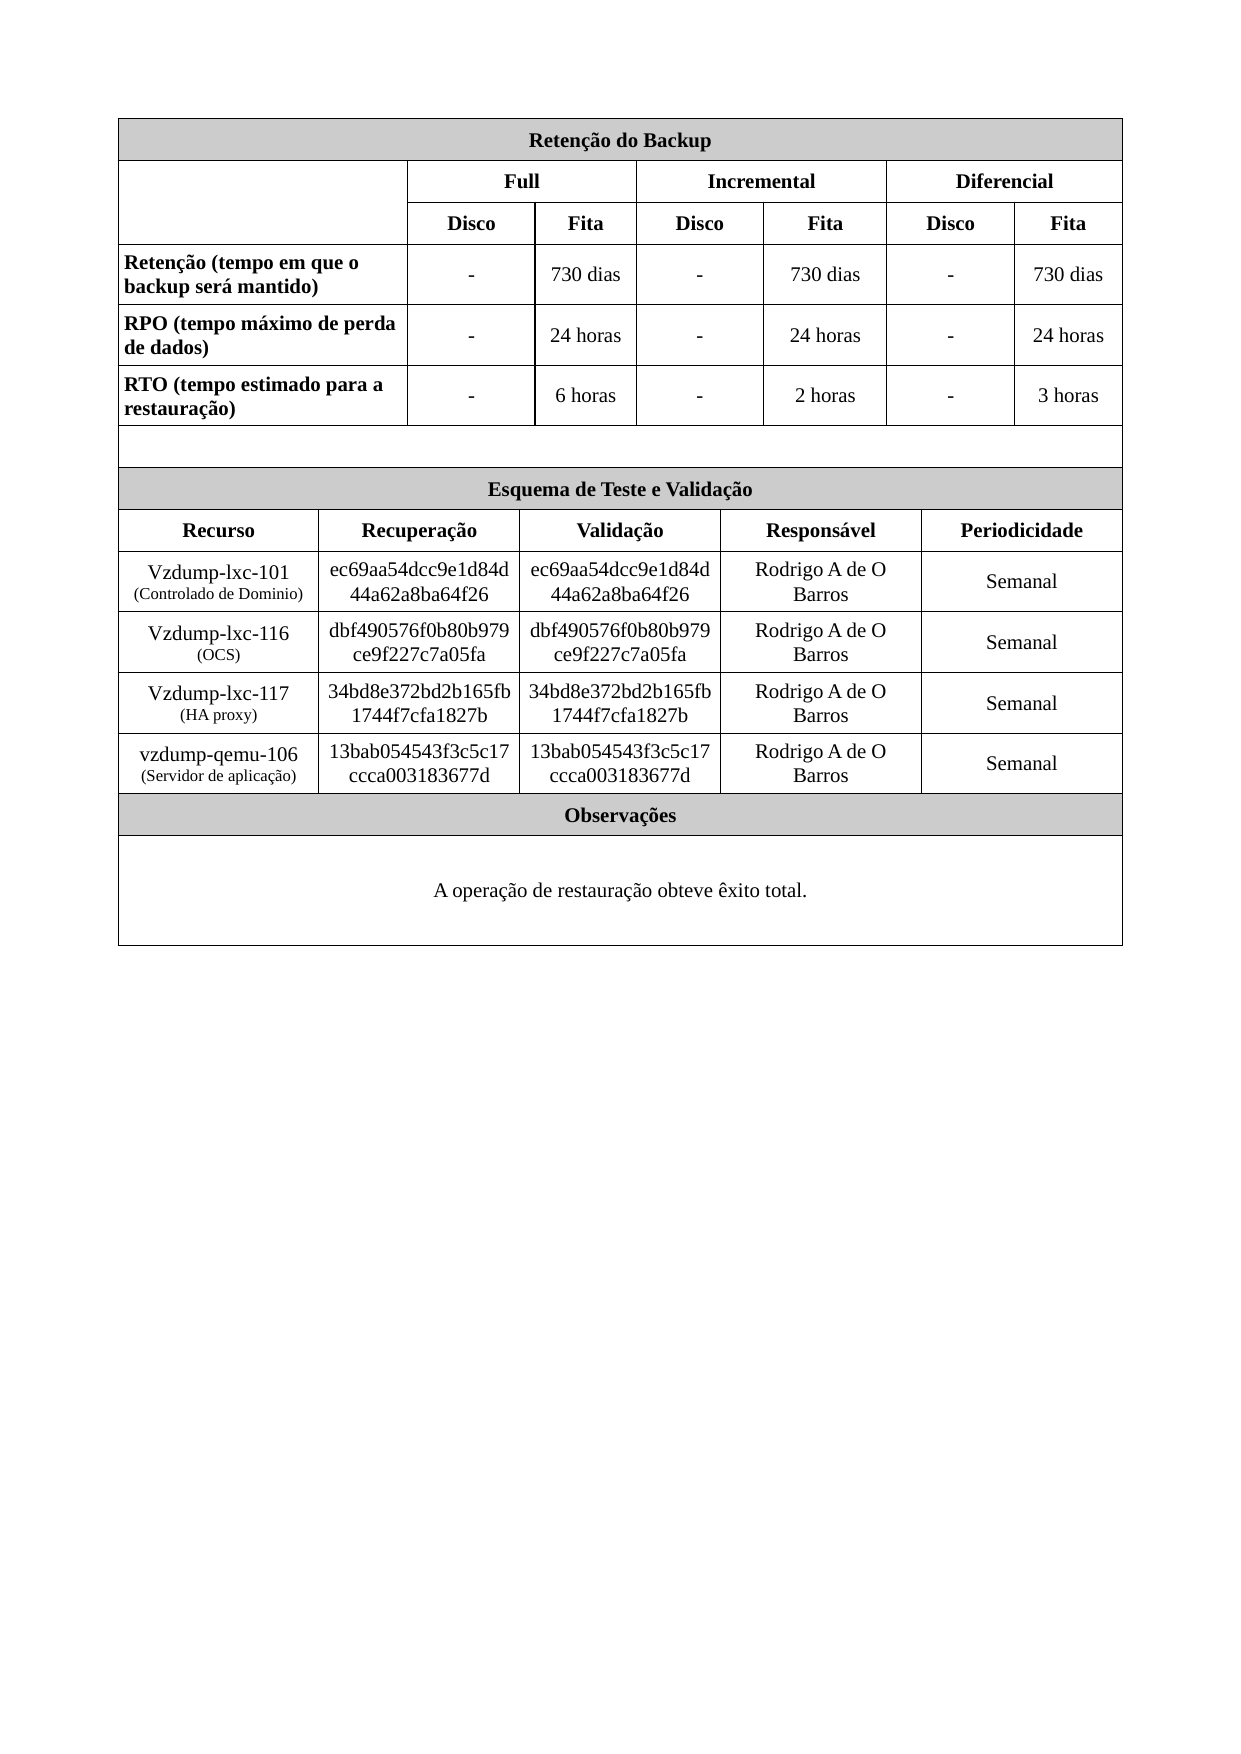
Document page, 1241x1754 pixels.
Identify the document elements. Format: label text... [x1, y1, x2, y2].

table_cell - [887, 366, 1014, 425]
table_cell 24 horas [536, 305, 636, 365]
table_cell vzdump-qemu-106 (Servidor de aplicação) [119, 734, 318, 793]
table_cell Disco [887, 203, 1014, 243]
table_cell Diferencial [887, 161, 1122, 202]
table_cell - [637, 366, 763, 425]
table_cell Vzdump-lxc-117 (HA proxy) [119, 673, 318, 732]
table_cell Esquema de Teste e Validação [119, 468, 1122, 509]
table_cell Fita [536, 203, 636, 243]
table_cell 13bab054543f3c5c17ccca003183677d [520, 734, 720, 793]
table_cell - [408, 305, 534, 365]
table_cell Rodrigo A de O Barros [721, 734, 921, 793]
table_cell 13bab054543f3c5c17ccca003183677d [319, 734, 519, 793]
table_cell Responsável [721, 510, 921, 551]
table_cell Retenção do Backup [119, 119, 1122, 160]
table_cell Validação [520, 510, 720, 551]
table_cell 24 horas [764, 305, 886, 365]
table_cell Retenção (tempo em que o backup será mantido) [119, 245, 407, 304]
table_cell - [408, 366, 534, 425]
table_cell Disco [408, 203, 534, 243]
table_cell Semanal [922, 673, 1122, 732]
table_cell Vzdump-lxc-116 (OCS) [119, 612, 318, 672]
table_cell Full [408, 161, 636, 202]
table_cell Rodrigo A de O Barros [721, 552, 921, 611]
table_cell Disco [637, 203, 763, 243]
table_cell 6 horas [536, 366, 636, 425]
table_cell ec69aa54dcc9e1d84d44a62a8ba64f26 [319, 552, 519, 611]
table_cell Semanal [922, 552, 1122, 611]
table_cell dbf490576f0b80b979ce9f227c7a05fa [520, 612, 720, 672]
table_cell 730 dias [1015, 245, 1122, 304]
table_cell 730 dias [536, 245, 636, 304]
table_cell Recuperação [319, 510, 519, 551]
table_cell - [887, 305, 1014, 365]
table_cell 34bd8e372bd2b165fb1744f7cfa1827b [520, 673, 720, 732]
table_cell Periodicidade [922, 510, 1122, 551]
table_cell Rodrigo A de O Barros [721, 612, 921, 672]
table_cell Fita [764, 203, 886, 243]
table_cell - [637, 305, 763, 365]
table_cell dbf490576f0b80b979ce9f227c7a05fa [319, 612, 519, 672]
table_cell RTO (tempo estimado para a restauração) [119, 366, 407, 425]
table_cell Incremental [637, 161, 886, 202]
table_cell Fita [1015, 203, 1122, 243]
table_cell Semanal [922, 734, 1122, 793]
table_cell 24 horas [1015, 305, 1122, 365]
table_cell ec69aa54dcc9e1d84d44a62a8ba64f26 [520, 552, 720, 611]
table_cell Rodrigo A de O Barros [721, 673, 921, 732]
table_cell RPO (tempo máximo de perda de dados) [119, 305, 407, 365]
table_cell 34bd8e372bd2b165fb1744f7cfa1827b [319, 673, 519, 732]
table_cell Semanal [922, 612, 1122, 672]
table_cell A operação de restauração obteve êxito total. [119, 836, 1122, 945]
table_cell Recurso [119, 510, 318, 551]
table_cell Observações [119, 794, 1122, 835]
table_cell - [408, 245, 534, 304]
table_cell 3 horas [1015, 366, 1122, 425]
table_cell - [887, 245, 1014, 304]
table_cell [119, 426, 1122, 467]
table_cell 730 dias [764, 245, 886, 304]
table_cell 2 horas [764, 366, 886, 425]
table_cell [119, 161, 407, 243]
table_cell - [637, 245, 763, 304]
table_cell Vzdump-lxc-101 (Controlado de Dominio) [119, 552, 318, 611]
